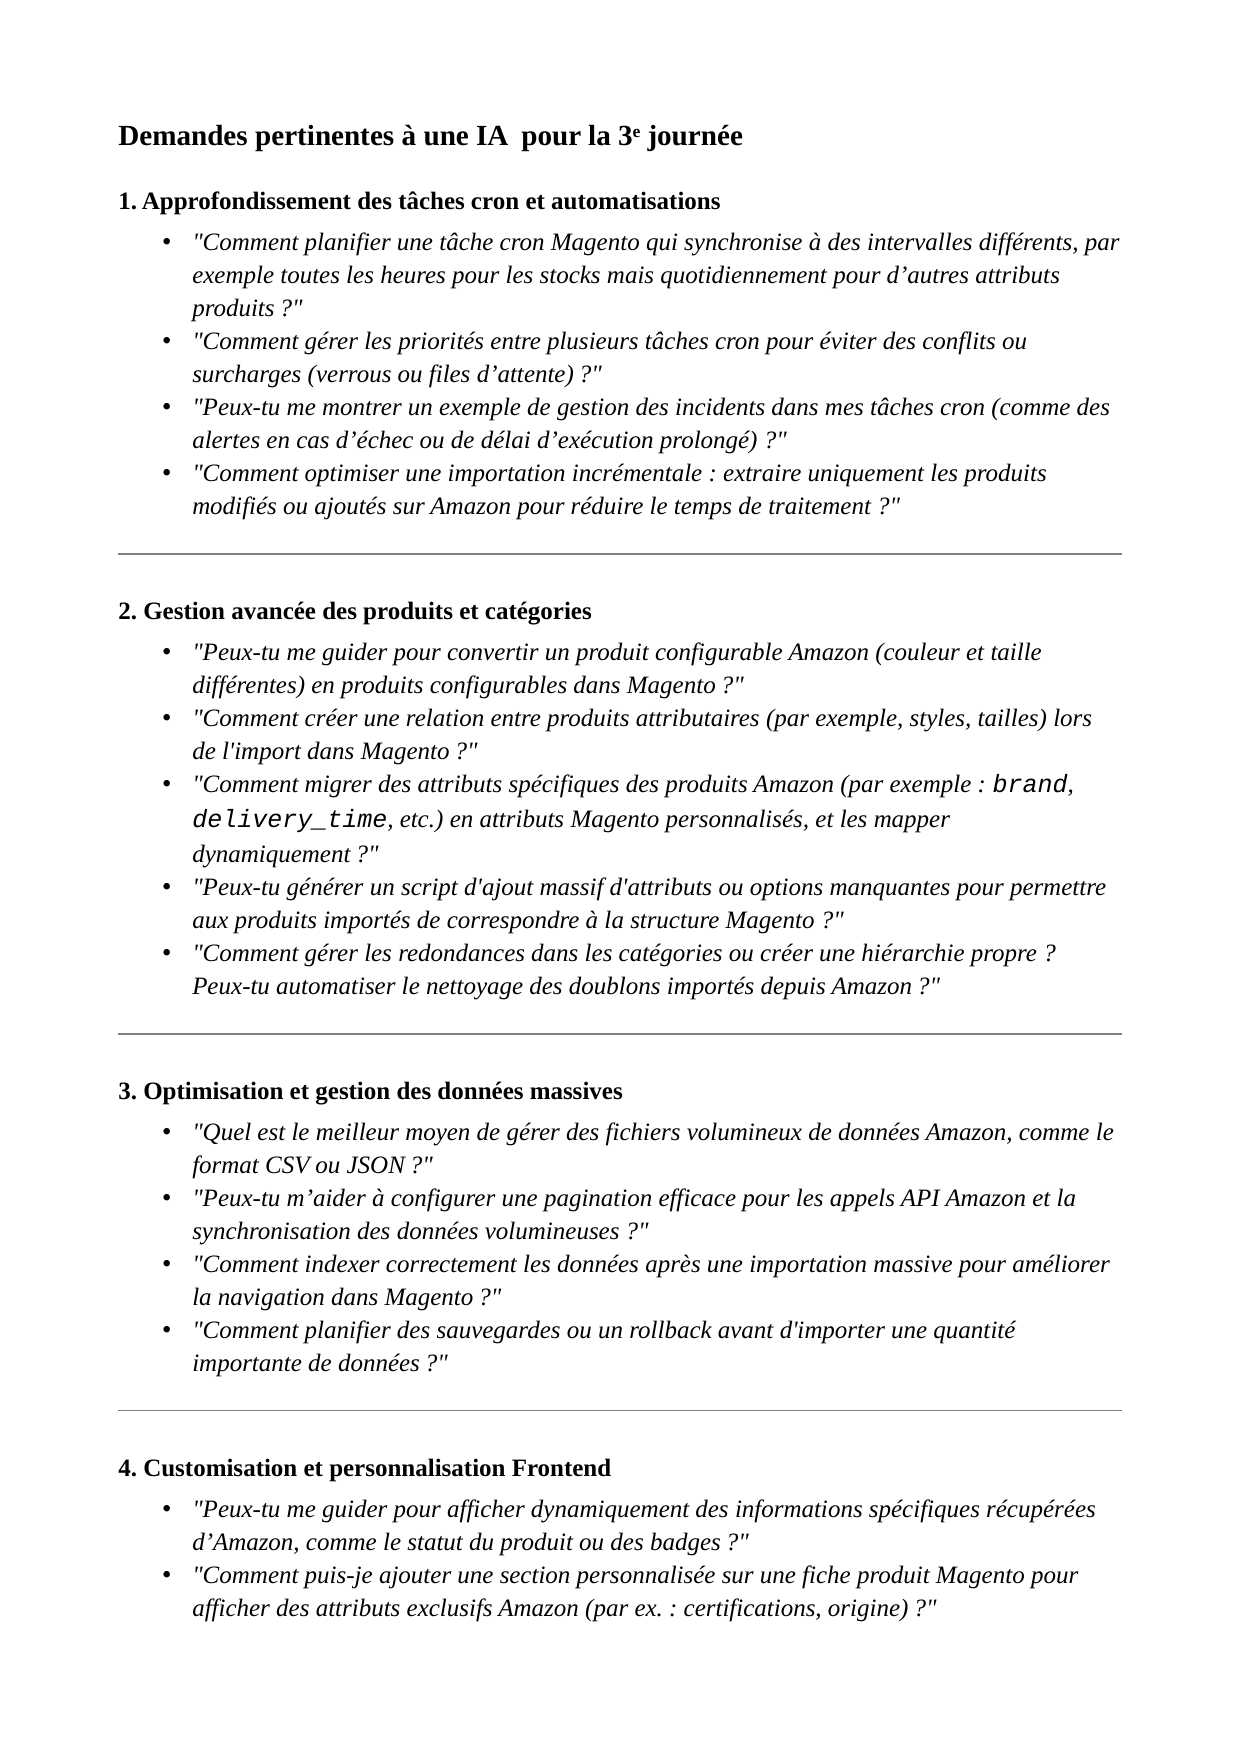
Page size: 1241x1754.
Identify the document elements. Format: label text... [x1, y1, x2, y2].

list "Comment migrer des attributs spécifiques des produits Amazon (par exemple : brand, delivery_time, etc.) en attributs Magento personnalisés, et les mapper dynamiquement ?" [162, 769, 1122, 868]
list "Quel est le meilleur moyen de gérer des fichiers volumineux de données Amazon, comme le format CSV ou JSON ?" [162, 1117, 1122, 1179]
list "Peux-tu m’aider à configurer une pagination efficace pour les appels API Amazon et la synchronisation des données volumineuses ?" [162, 1183, 1122, 1245]
subtitle 2. Gestion avancée des produits et catégories [118, 596, 1122, 624]
list "Peux-tu me guider pour afficher dynamiquement des informations spécifiques récupérées d’Amazon, comme le statut du produit ou des badges ?" [162, 1494, 1122, 1556]
list "Comment indexer correctement les données après une importation massive pour améliorer la navigation dans Magento ?" [162, 1249, 1122, 1311]
list "Peux-tu me montrer un exemple de gestion des incidents dans mes tâches cron (comme des alertes en cas d’échec ou de délai d’exécution prolongé) ?" [162, 392, 1122, 454]
subtitle Demandes pertinentes à une IA pour la 3ᵉ journée [118, 118, 1122, 152]
list "Comment puis-je ajouter une section personnalisée sur une fiche produit Magento pour afficher des attributs exclusifs Amazon (par ex. : certifications, origine) ?" [162, 1560, 1122, 1622]
subtitle 1. Approfondissement des tâches cron et automatisations [118, 186, 1122, 215]
list "Comment créer une relation entre produits attributaires (par exemple, styles, tailles) lors de l'import dans Magento ?" [162, 703, 1122, 765]
list "Peux-tu me guider pour convertir un produit configurable Amazon (couleur et taille différentes) en produits configurables dans Magento ?" [162, 637, 1122, 699]
subtitle 3. Optimisation et gestion des données massives [118, 1076, 1122, 1104]
list "Comment planifier une tâche cron Magento qui synchronise à des intervalles différents, par exemple toutes les heures pour les stocks mais quotidiennement pour d’autres attributs produits ?" [162, 227, 1122, 322]
list "Comment optimiser une importation incrémentale : extraire uniquement les produits modifiés ou ajoutés sur Amazon pour réduire le temps de traitement ?" [162, 458, 1122, 520]
subtitle 4. Customisation et personnalisation Frontend [118, 1453, 1122, 1481]
list "Comment gérer les priorités entre plusieurs tâches cron pour éviter des conflits ou surcharges (verrous ou files d’attente) ?" [162, 326, 1122, 388]
list "Comment gérer les redondances dans les catégories ou créer une hiérarchie propre ? Peux-tu automatiser le nettoyage des doublons importés depuis Amazon ?" [162, 938, 1122, 1000]
list "Comment planifier des sauvegardes ou un rollback avant d'importer une quantité importante de données ?" [162, 1315, 1122, 1377]
list "Peux-tu générer un script d'ajout massif d'attributs ou options manquantes pour permettre aux produits importés de correspondre à la structure Magento ?" [162, 872, 1122, 934]
